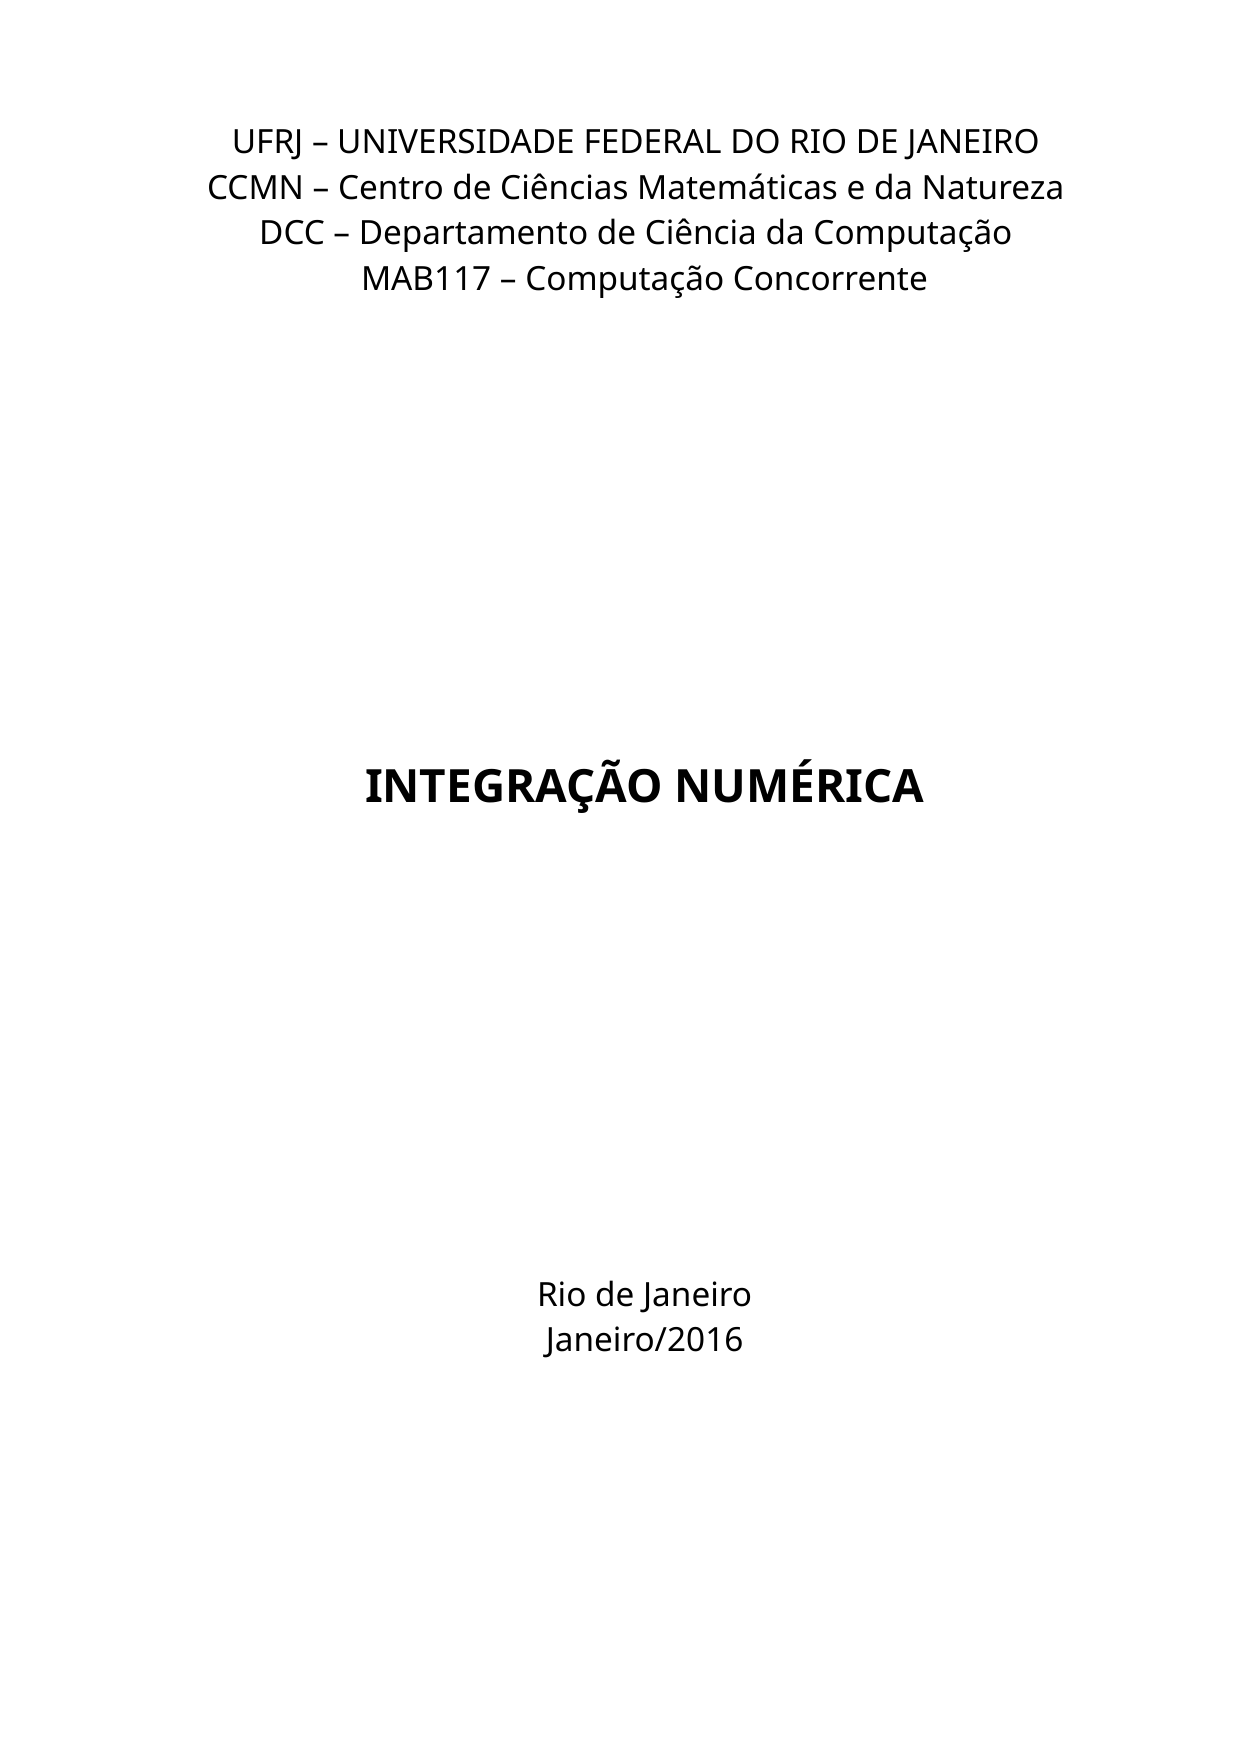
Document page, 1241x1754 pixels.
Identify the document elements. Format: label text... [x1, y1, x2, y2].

text DCC – Departamento de Ciência da Computação [166, 209, 1123, 254]
text MAB117 – Computação Concorrente [166, 254, 1123, 300]
text Janeiro/2016 [166, 1316, 1123, 1361]
text INTEGRAÇÃO NUMÉRICA [166, 754, 1123, 816]
text Rio de Janeiro [166, 1271, 1123, 1316]
text CCMN – Centro de Ciências Matemáticas e da Natureza [166, 163, 1123, 209]
text UFRJ – UNIVERSIDADE FEDERAL DO RIO DE JANEIRO [166, 118, 1123, 163]
